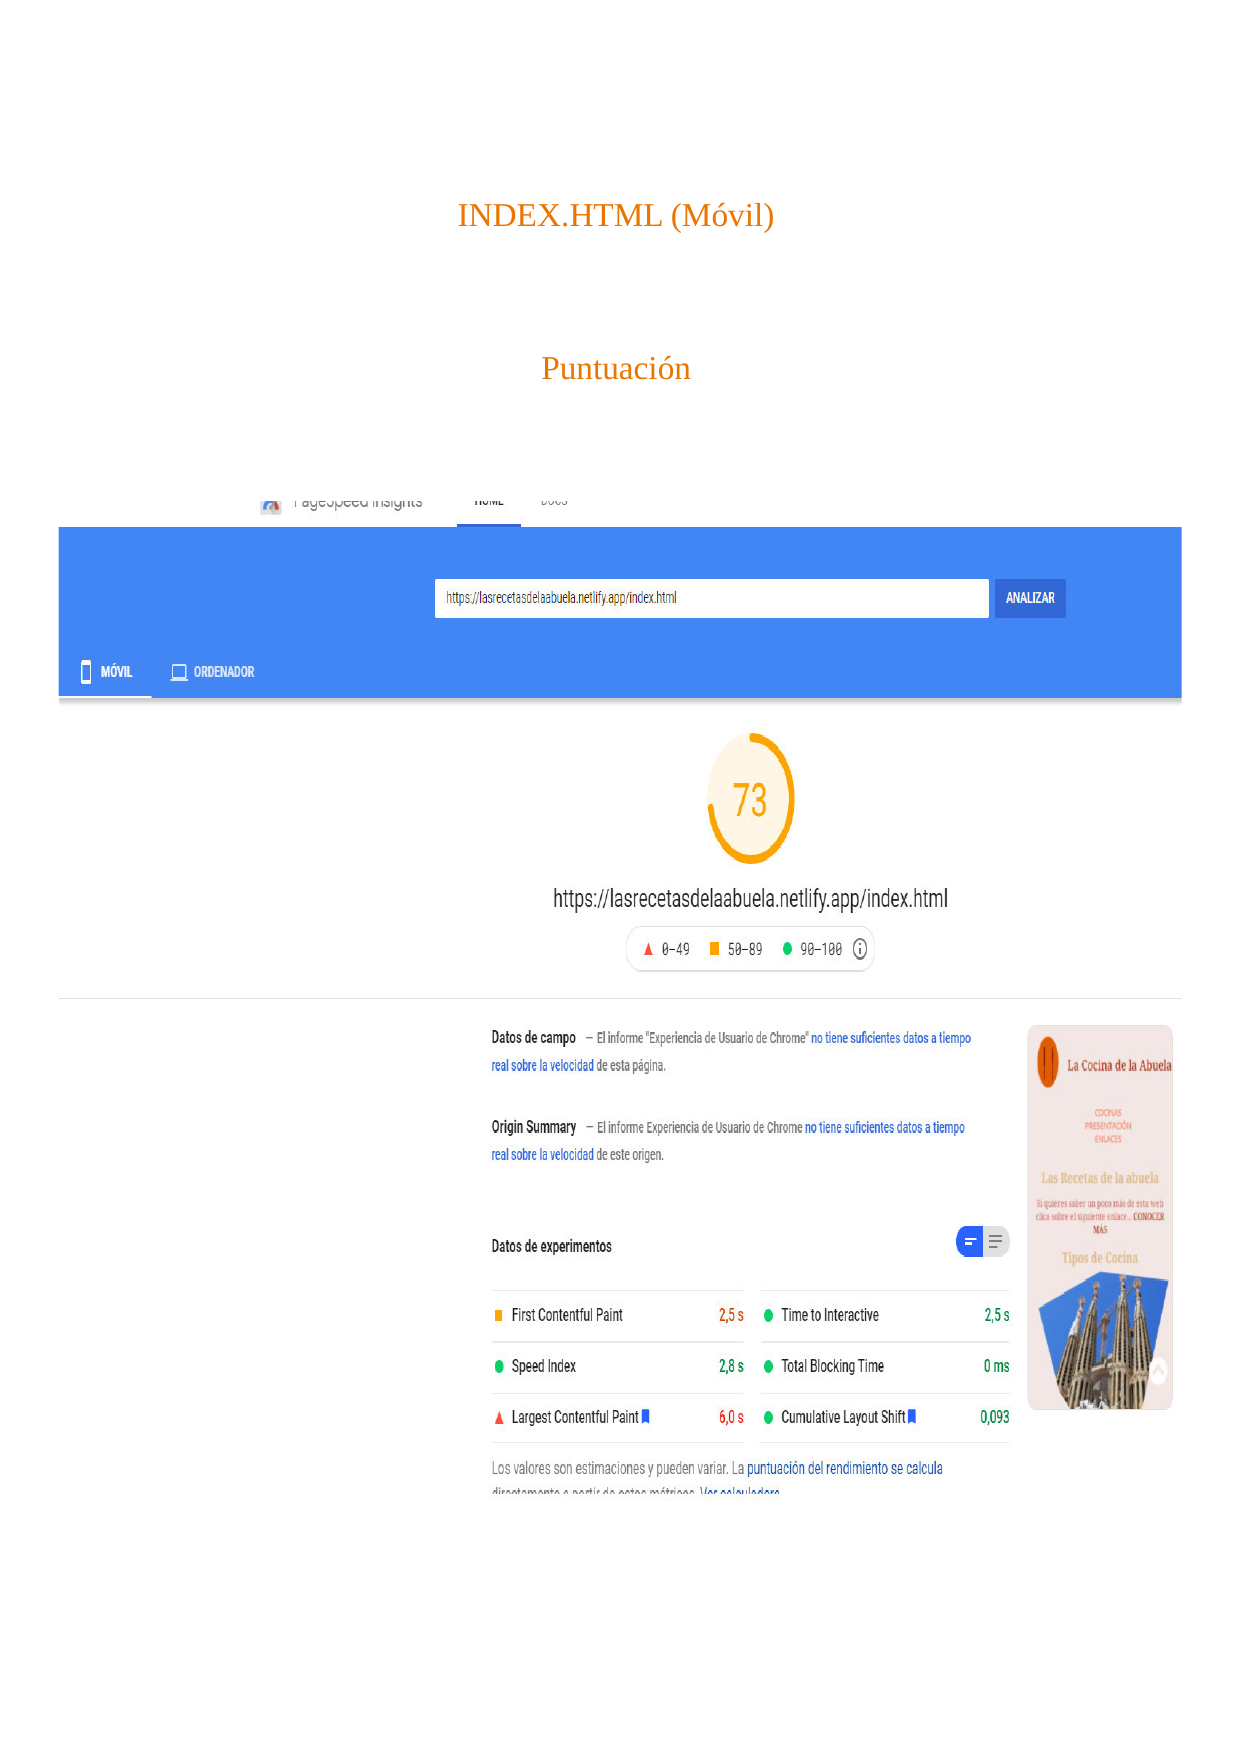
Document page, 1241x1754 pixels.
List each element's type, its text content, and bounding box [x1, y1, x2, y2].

picture [58, 501, 1182, 1516]
text INDEX.HTML (Móvil) [118, 195, 1122, 233]
text Puntuación [118, 348, 1122, 386]
